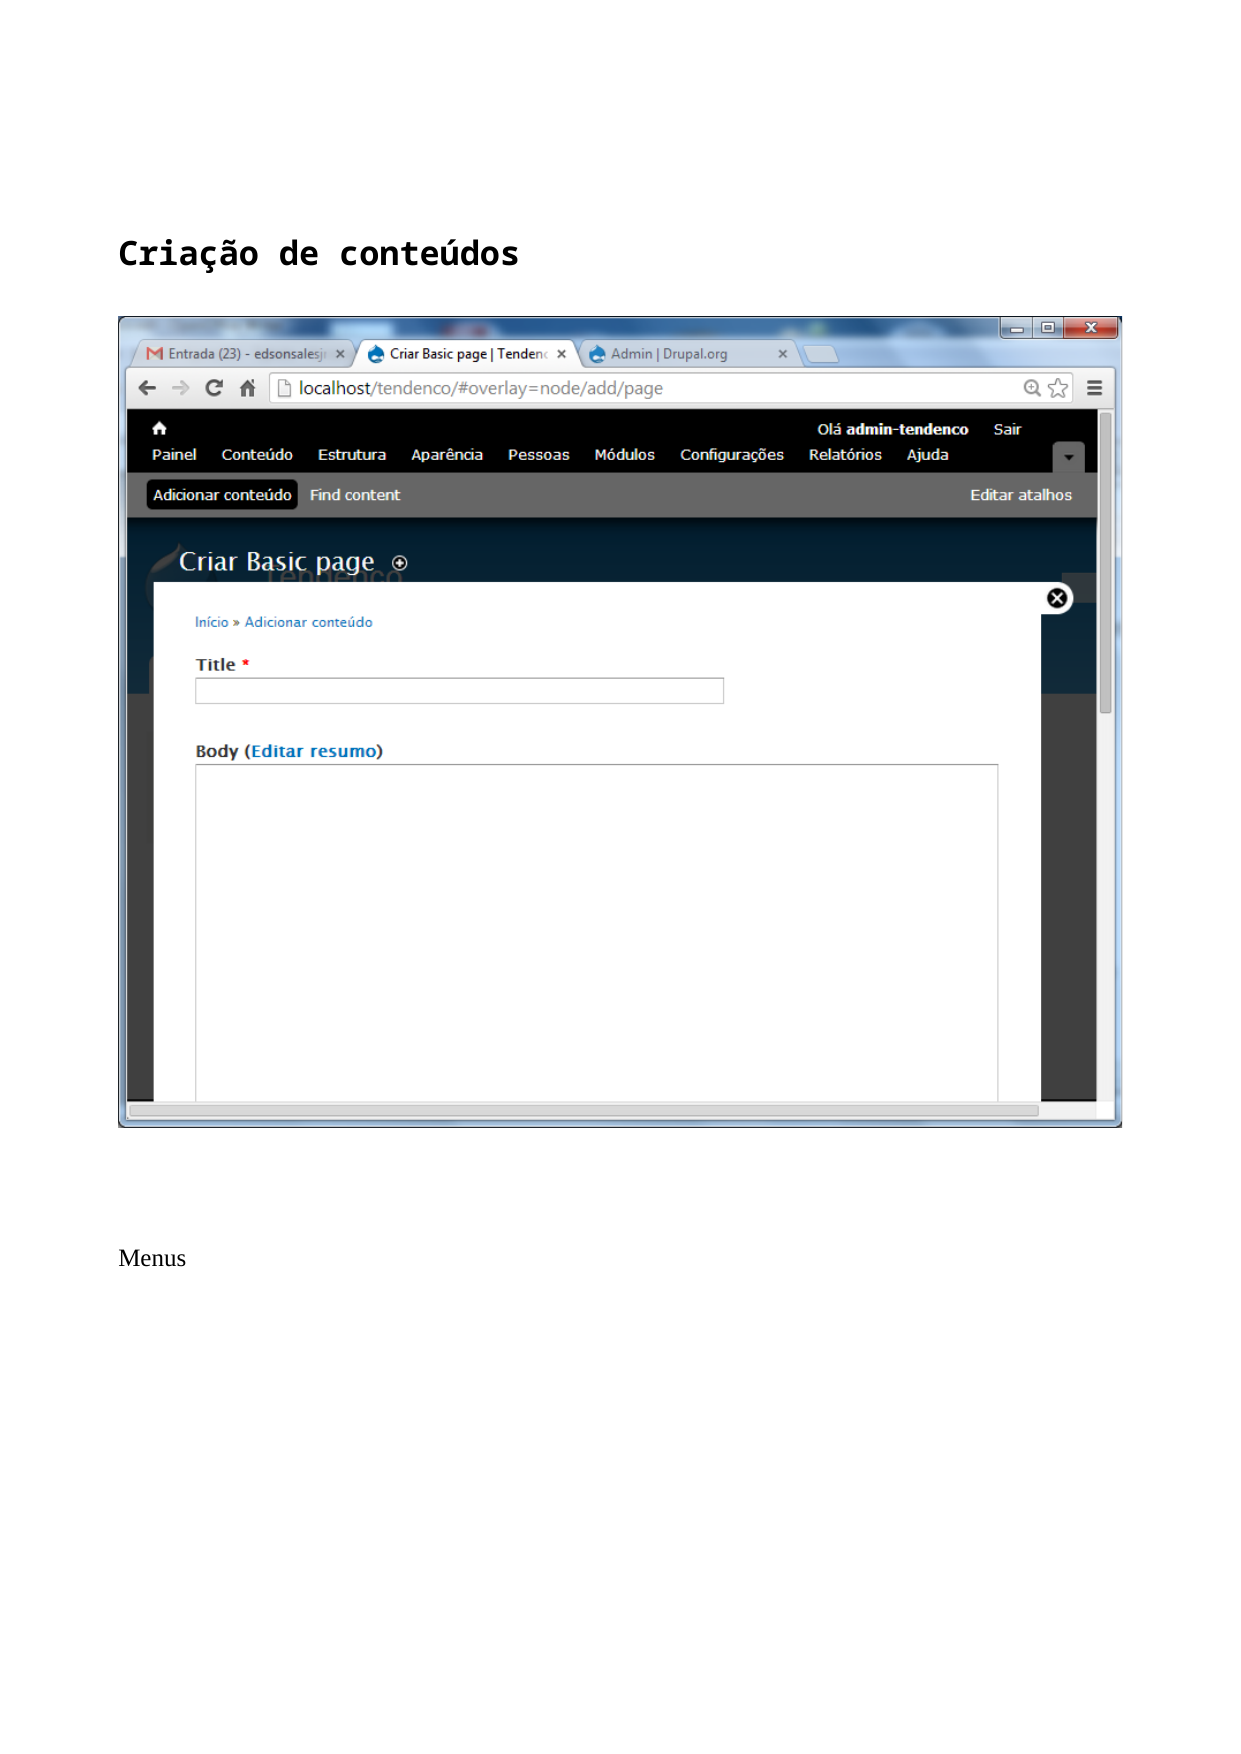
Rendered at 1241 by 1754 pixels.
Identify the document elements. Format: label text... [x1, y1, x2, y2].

picture [118, 316, 1123, 1128]
subtitle Criação de conteúdos [118, 229, 1122, 275]
text Menus [118, 1243, 1122, 1272]
